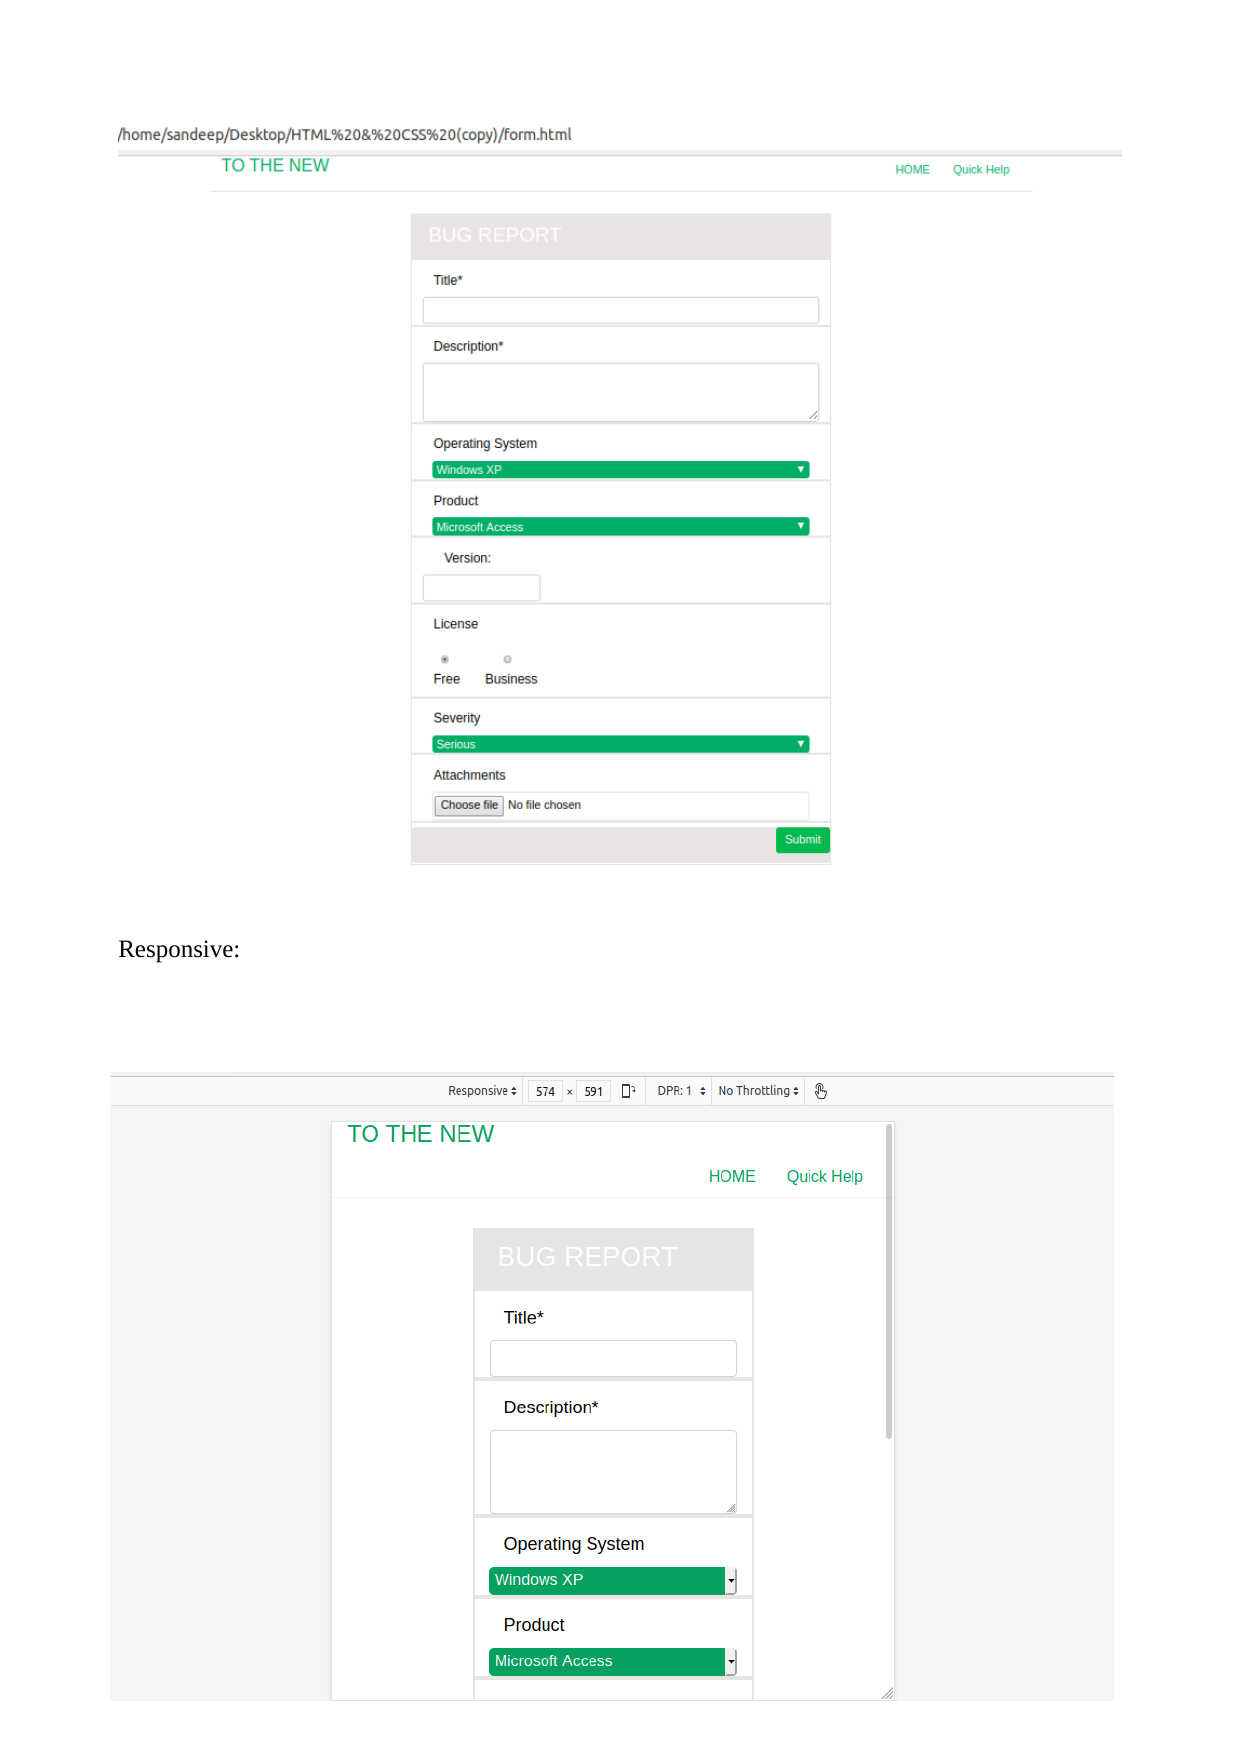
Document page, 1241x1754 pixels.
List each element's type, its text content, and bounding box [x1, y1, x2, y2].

picture [110, 1072, 1115, 1701]
picture [118, 125, 1123, 877]
text Responsive: [118, 934, 1122, 963]
